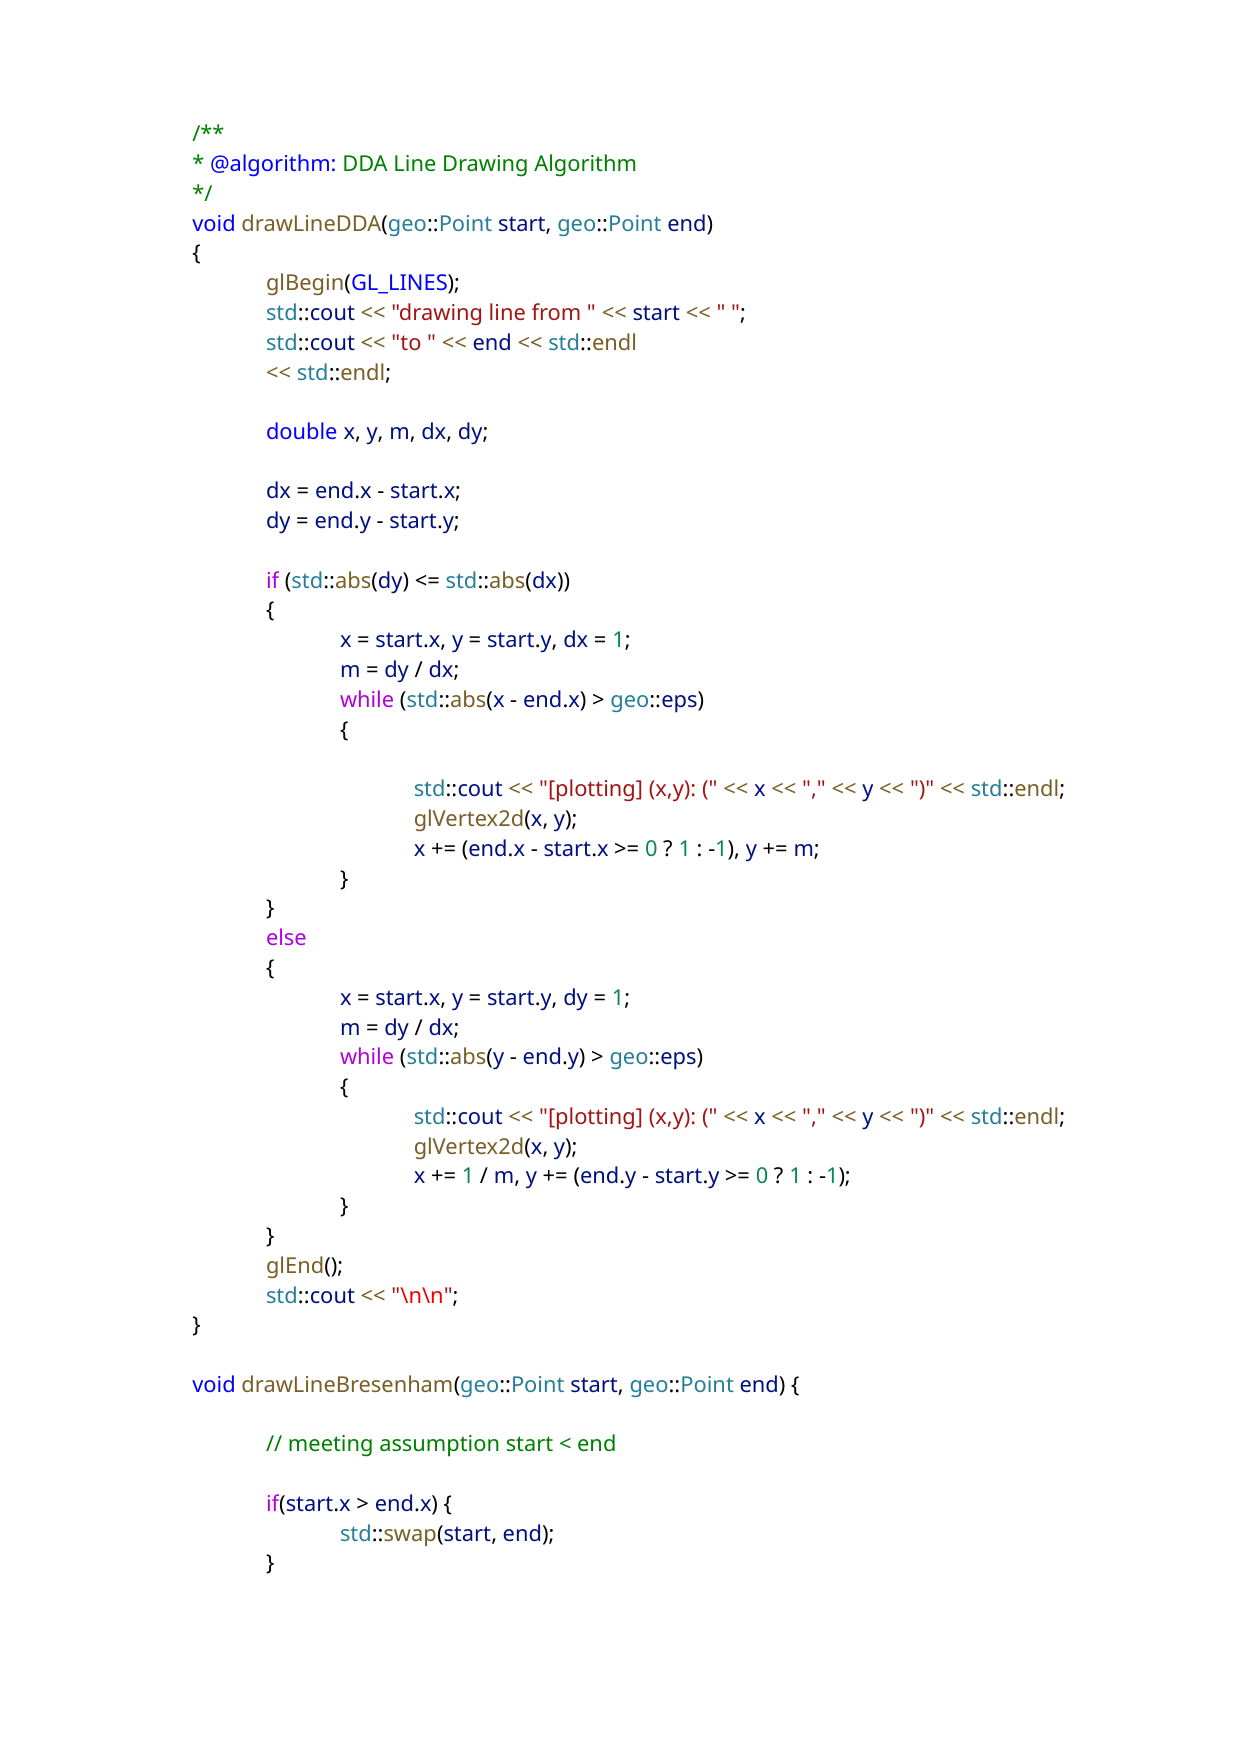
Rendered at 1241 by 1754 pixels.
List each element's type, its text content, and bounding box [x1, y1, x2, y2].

text } [266, 1220, 1122, 1250]
text m = dy / dx; [340, 1011, 1122, 1041]
text { [266, 594, 1122, 624]
text void drawLineDDA(geo::Point start, geo::Point end) [192, 207, 1122, 237]
text glEnd(); [266, 1250, 1122, 1279]
text // meeting assumption start < end [266, 1428, 1122, 1458]
text if(start.x > end.x) { [266, 1488, 1122, 1518]
text } [192, 1309, 1122, 1339]
text glVertex2d(x, y); [413, 803, 1122, 833]
text m = dy / dx; [340, 654, 1122, 684]
text * @algorithm: DDA Line Drawing Algorithm [192, 148, 1122, 178]
text { [192, 237, 1122, 267]
text std::cout << "to " << end << std::endl [266, 327, 1122, 356]
text while (std::abs(y - end.y) > geo::eps) [340, 1041, 1122, 1071]
text void drawLineBresenham(geo::Point start, geo::Point end) { [192, 1369, 1122, 1399]
text dx = end.x - start.x; [266, 475, 1122, 505]
text << std::endl; [266, 356, 1122, 386]
text double x, y, m, dx, dy; [266, 416, 1122, 446]
text while (std::abs(x - end.x) > geo::eps) [340, 684, 1122, 714]
text } [266, 892, 1122, 922]
text } [266, 1547, 1122, 1577]
text */ [192, 178, 1122, 207]
text { [340, 714, 1122, 743]
text std::cout << "\n\n"; [266, 1279, 1122, 1309]
text x += (end.x - start.x >= 0 ? 1 : -1), y += m; [413, 833, 1122, 862]
text glVertex2d(x, y); [413, 1131, 1122, 1160]
text } [340, 862, 1122, 892]
text x += 1 / m, y += (end.y - start.y >= 0 ? 1 : -1); [413, 1160, 1122, 1190]
text /** [192, 118, 1122, 148]
text std::cout << "[plotting] (x,y): (" << x << "," << y << ")" << std::endl; [413, 1101, 1122, 1131]
text x = start.x, y = start.y, dy = 1; [340, 982, 1122, 1011]
text glBegin(GL_LINES); [266, 267, 1122, 297]
text std::swap(start, end); [340, 1518, 1122, 1547]
text std::cout << "[plotting] (x,y): (" << x << "," << y << ")" << std::endl; [413, 773, 1122, 803]
text { [266, 952, 1122, 982]
text { [340, 1071, 1122, 1101]
text dy = end.y - start.y; [266, 505, 1122, 535]
text } [340, 1190, 1122, 1220]
text x = start.x, y = start.y, dx = 1; [340, 624, 1122, 654]
text else [266, 922, 1122, 952]
text std::cout << "drawing line from " << start << " "; [266, 297, 1122, 327]
text if (std::abs(dy) <= std::abs(dx)) [266, 565, 1122, 594]
